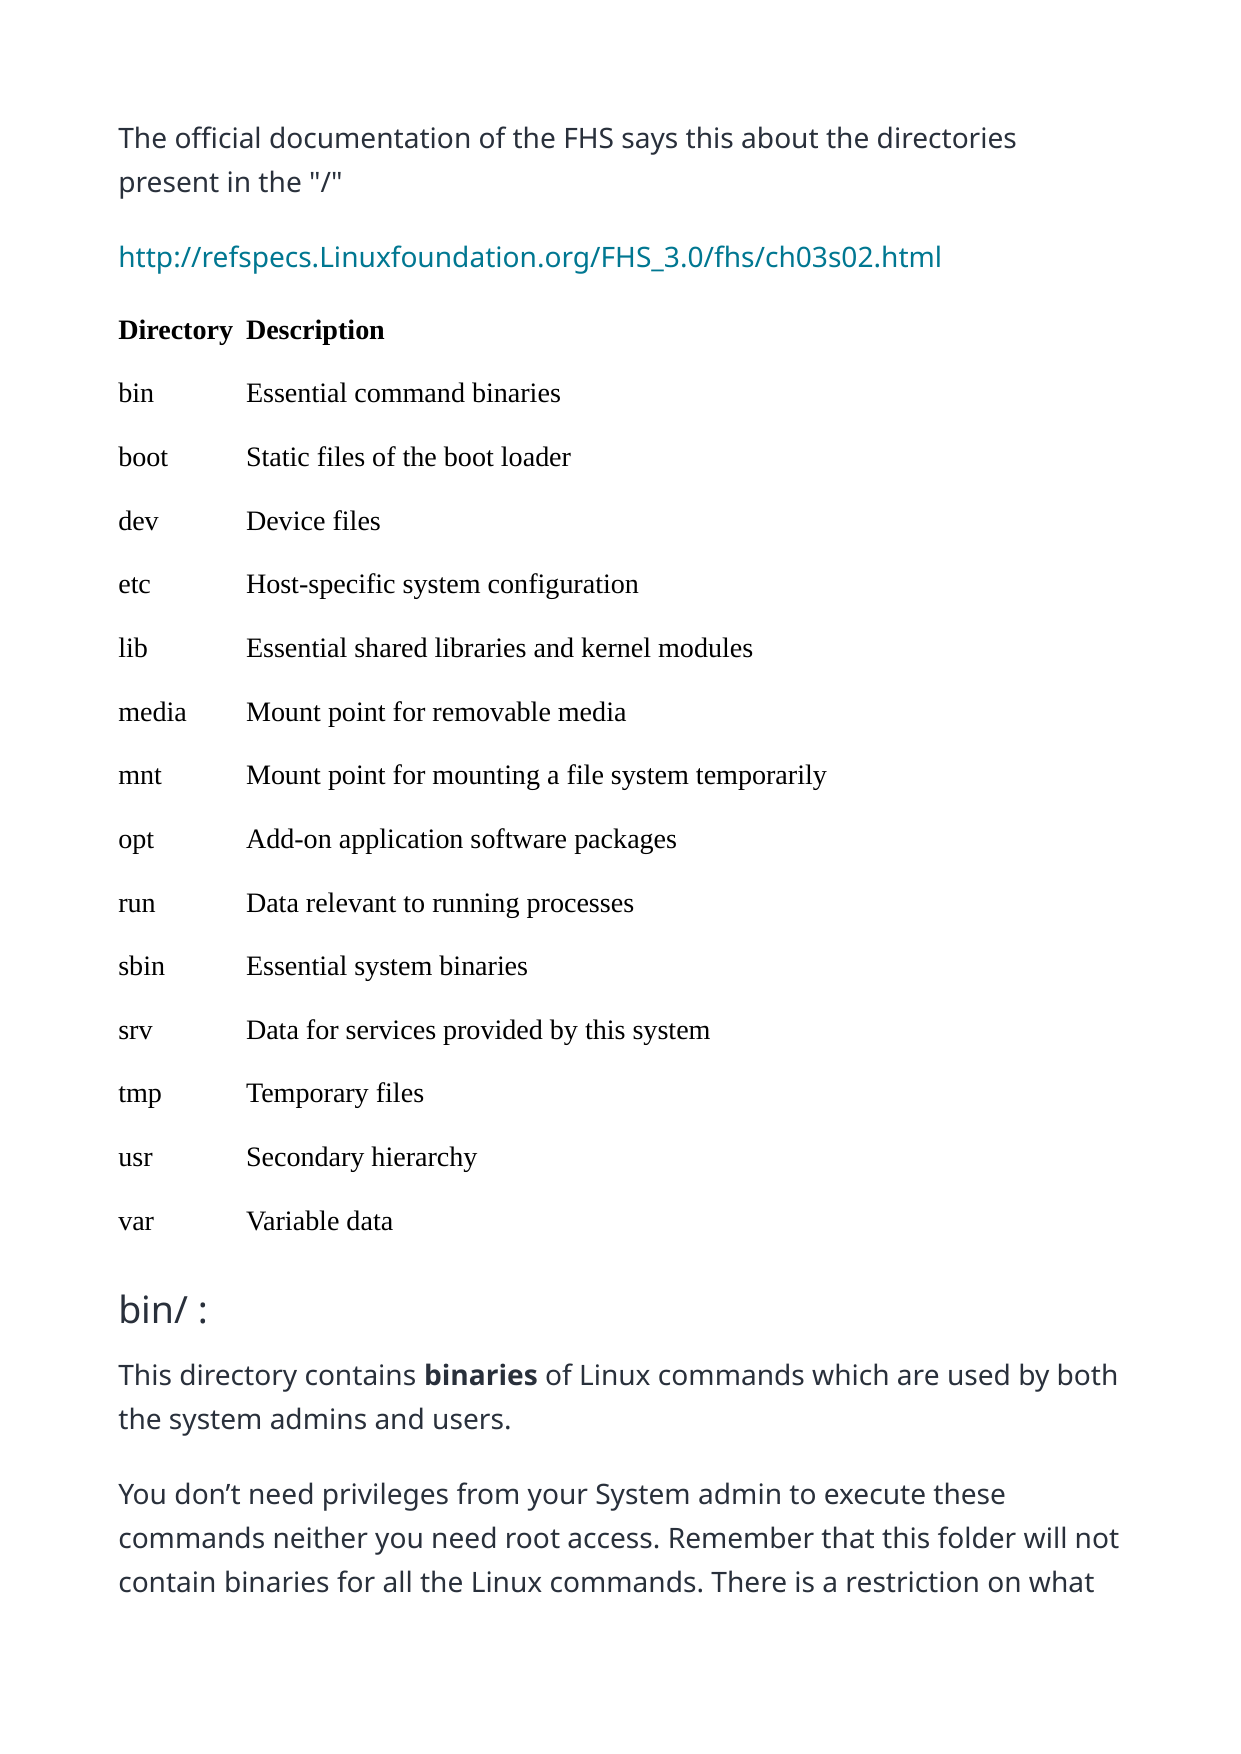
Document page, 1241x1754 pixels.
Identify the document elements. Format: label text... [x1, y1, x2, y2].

text http://refspecs.Linuxfoundation.org/FHS_3.0/fhs/ch03s02.html [118, 237, 1122, 276]
table_cell bin [118, 376, 246, 440]
text This directory contains binaries of Linux commands which are used by both the system admins and users. [118, 1355, 1122, 1437]
table_cell Data relevant to running processes [246, 886, 849, 949]
table_cell var [118, 1204, 246, 1267]
table_cell run [118, 886, 246, 949]
table_cell Host-specific system configuration [246, 568, 849, 631]
table_cell Mount point for removable media [246, 695, 849, 758]
table_cell opt [118, 822, 246, 886]
table_cell Essential command binaries [246, 376, 849, 440]
table_cell Essential system binaries [246, 949, 849, 1013]
text The official documentation of the FHS says this about the directories present in the "/" [118, 118, 1122, 201]
table_cell mnt [118, 758, 246, 822]
table_cell Data for services provided by this system [246, 1013, 849, 1077]
table_cell Add-on application software packages [246, 822, 849, 886]
table_header Directory [118, 313, 246, 376]
table_cell dev [118, 504, 246, 567]
table_cell Temporary files [246, 1077, 849, 1140]
text You don’t need privileges from your System admin to execute these commands neither you need root access. Remember that this folder will not contain binaries for all the Linux commands. There is a restriction on what [118, 1474, 1122, 1601]
table_cell sbin [118, 949, 246, 1013]
table_cell usr [118, 1140, 246, 1204]
table_cell media [118, 695, 246, 758]
table_cell Variable data [246, 1204, 849, 1267]
table_cell etc [118, 568, 246, 631]
table_cell tmp [118, 1077, 246, 1140]
table_cell Mount point for mounting a file system temporarily [246, 758, 849, 822]
table_cell srv [118, 1013, 246, 1077]
table_cell lib [118, 631, 246, 695]
table_cell boot [118, 440, 246, 504]
table_cell Device files [246, 504, 849, 567]
subtitle bin/ : [118, 1283, 1122, 1334]
table_header Description [246, 313, 849, 376]
table_cell Essential shared libraries and kernel modules [246, 631, 849, 695]
table_cell Static files of the boot loader [246, 440, 849, 504]
table_cell Secondary hierarchy [246, 1140, 849, 1204]
